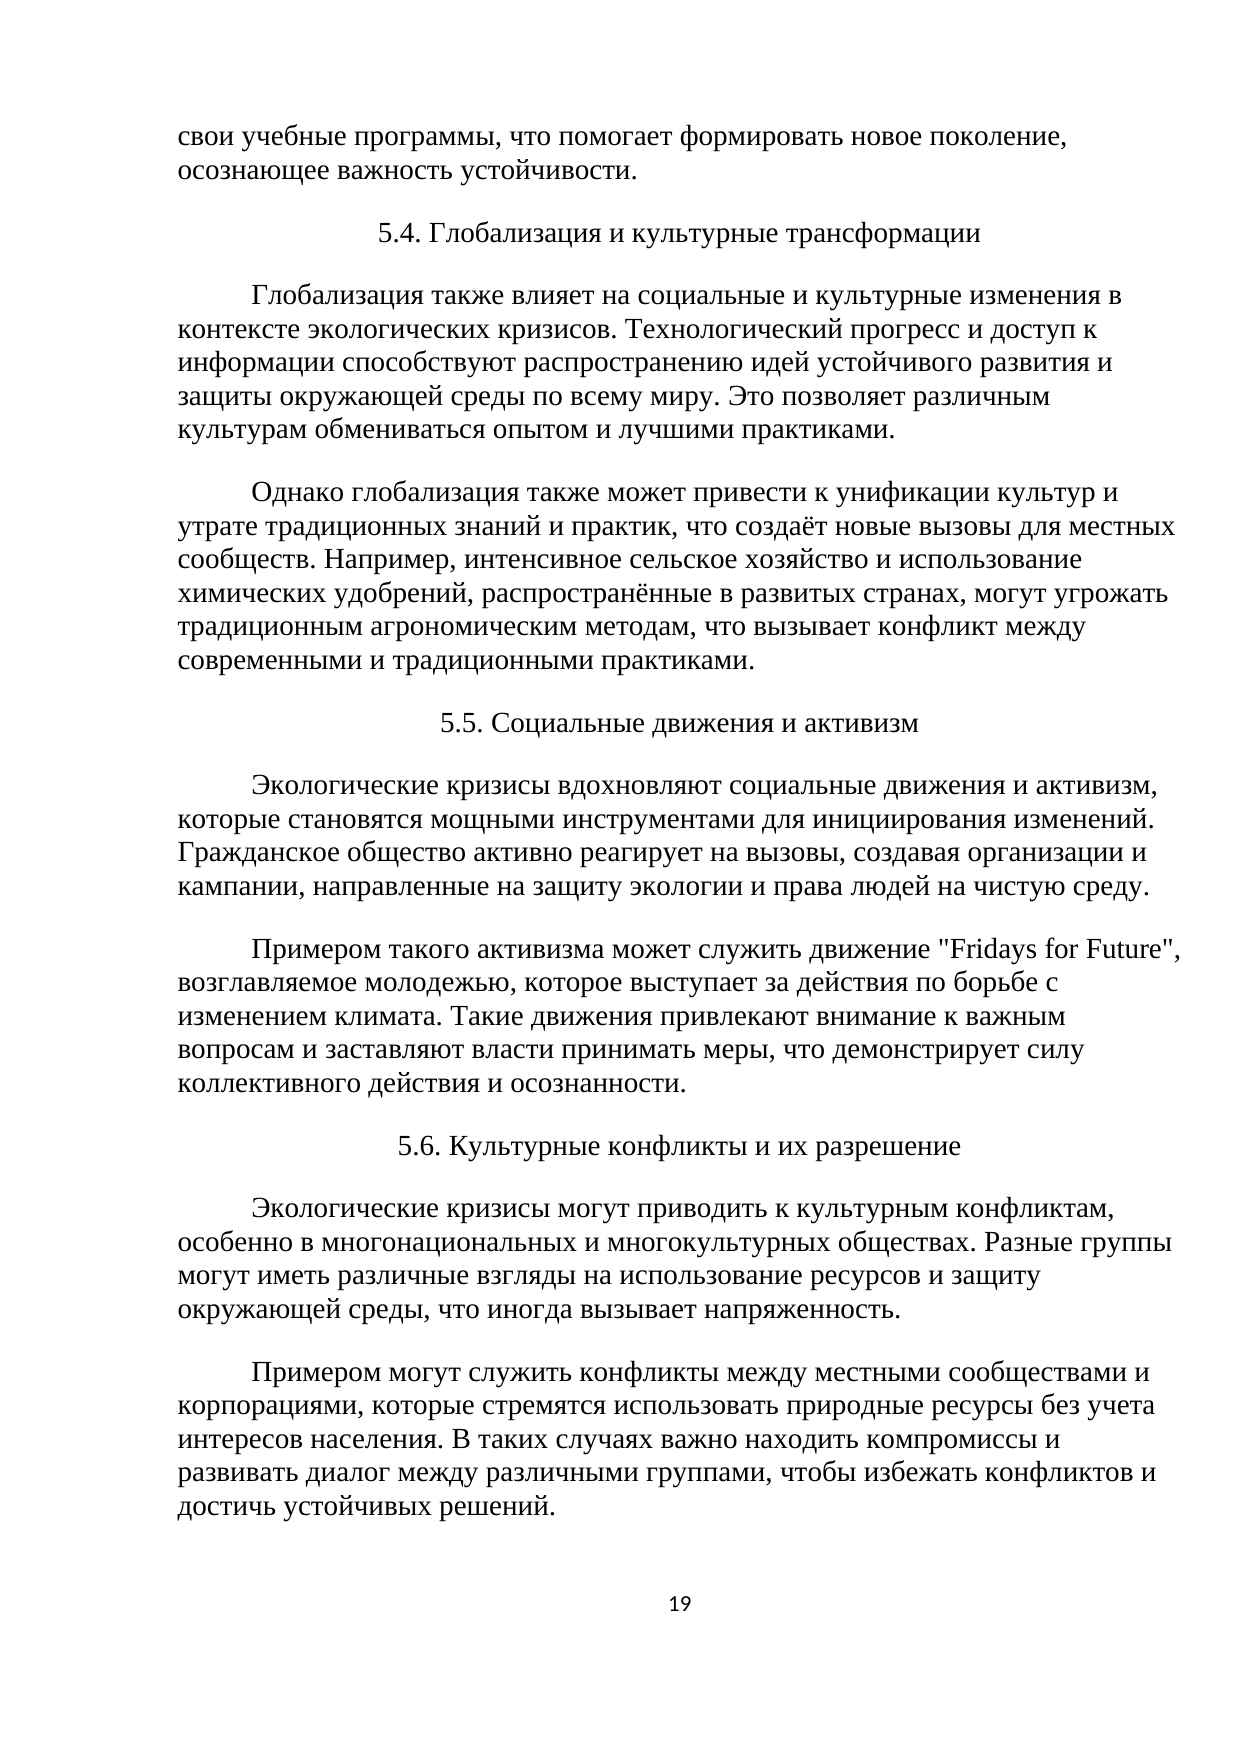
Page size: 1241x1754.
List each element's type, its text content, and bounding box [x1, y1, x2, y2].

subtitle Глобализация также влияет на социальные и культурные изменения в контексте экологических кризисов. Технологический прогресс и доступ к информации способствуют распространению идей устойчивого развития и защиты окружающей среды по всему миру. Это позволяет различным культурам обмениваться опытом и лучшими практиками. [177, 277, 1182, 445]
subtitle Экологические кризисы вдохновляют социальные движения и активизм, которые становятся мощными инструментами для инициирования изменений. Гражданское общество активно реагирует на вызовы, создавая организации и кампании, направленные на защиту экологии и права людей на чистую среду. [177, 767, 1182, 902]
subtitle Примером могут служить конфликты между местными сообществами и корпорациями, которые стремятся использовать природные ресурсы без учета интересов населения. В таких случаях важно находить компромиссы и развивать диалог между различными группами, чтобы избежать конфликтов и достичь устойчивых решений. [177, 1354, 1182, 1521]
subtitle свои учебные программы, что помогает формировать новое поколение, осознающее важность устойчивости. [177, 118, 1182, 186]
subtitle Экологические кризисы могут приводить к культурным конфликтам, особенно в многонациональных и многокультурных обществах. Разные группы могут иметь различные взгляды на использование ресурсов и защиту окружающей среды, что иногда вызывает напряженность. [177, 1190, 1182, 1324]
subtitle 5.4. Глобализация и культурные трансформации [177, 215, 1182, 248]
subtitle 5.6. Культурные конфликты и их разрешение [177, 1128, 1182, 1161]
subtitle Примером такого активизма может служить движение "Fridays for Future", возглавляемое молодежью, которое выступает за действия по борьбе с изменением климата. Такие движения привлекают внимание к важным вопросам и заставляют власти принимать меры, что демонстрирует силу коллективного действия и осознанности. [177, 931, 1182, 1098]
subtitle 5.5. Социальные движения и активизм [177, 705, 1182, 738]
subtitle Однако глобализация также может привести к унификации культур и утрате традиционных знаний и практик, что создаёт новые вызовы для местных сообществ. Например, интенсивное сельское хозяйство и использование химических удобрений, распространённые в развитых странах, могут угрожать традиционным агрономическим методам, что вызывает конфликт между современными и традиционными практиками. [177, 474, 1182, 676]
